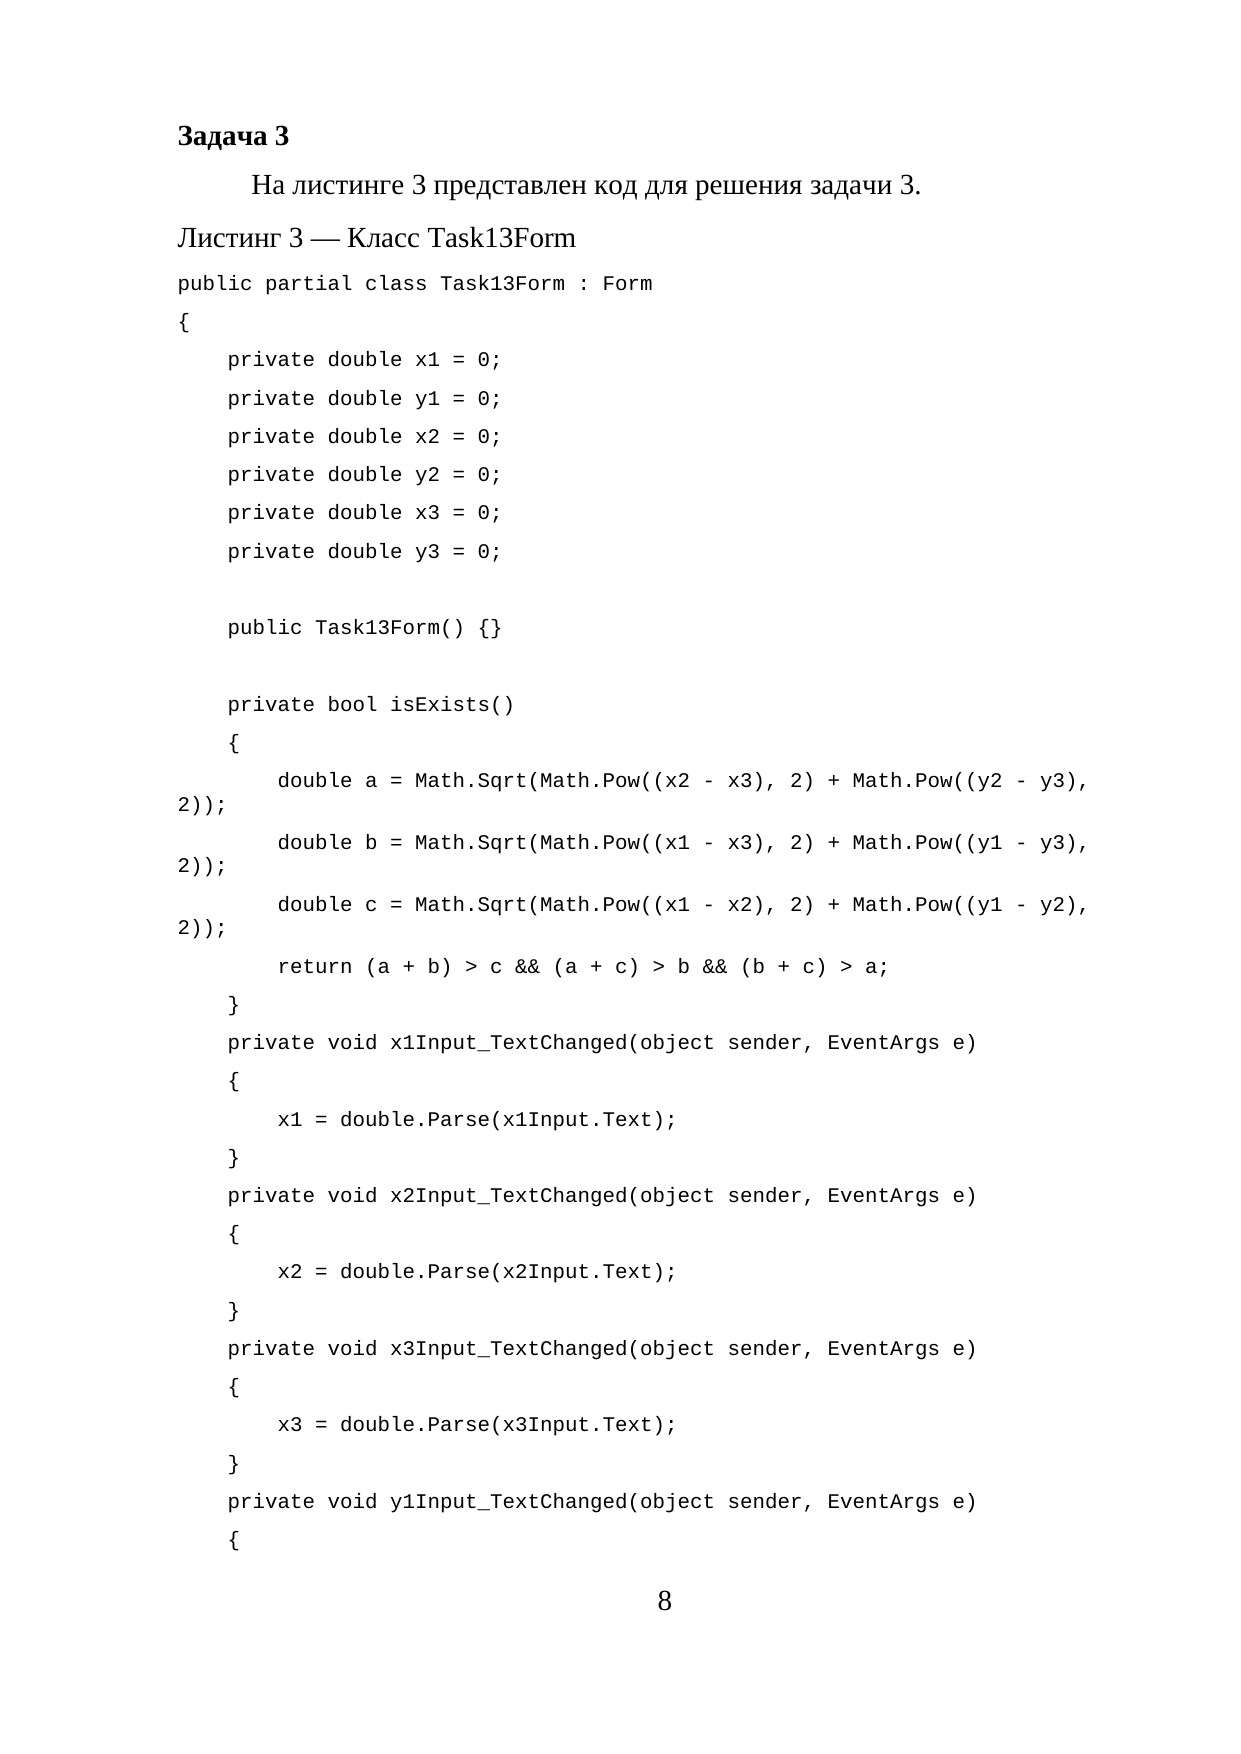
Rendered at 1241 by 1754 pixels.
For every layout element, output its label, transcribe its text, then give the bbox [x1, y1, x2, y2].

text { [177, 732, 1152, 755]
text private double y1 = 0; [177, 388, 1152, 411]
text private void x2Input_TextChanged(object sender, EventArgs e) [177, 1185, 1152, 1209]
text Листинг 3 — Класс Task13Form [177, 220, 1152, 253]
text double b = Math.Sqrt(Math.Pow((x1 - x3), 2) + Math.Pow((y1 - y3), 2)); [177, 832, 1152, 879]
text private double x1 = 0; [177, 349, 1152, 373]
text } [177, 994, 1152, 1017]
text private void y1Input_TextChanged(object sender, EventArgs e) [177, 1491, 1152, 1514]
text { [177, 311, 1152, 335]
text private double y2 = 0; [177, 464, 1152, 488]
text private double x3 = 0; [177, 502, 1152, 526]
text { [177, 1529, 1152, 1553]
text private bool isExists() [177, 693, 1152, 717]
text { [177, 1070, 1152, 1094]
text private void x1Input_TextChanged(object sender, EventArgs e) [177, 1032, 1152, 1056]
text } [177, 1300, 1152, 1323]
text public partial class Task13Form : Form [177, 273, 1152, 297]
text На листинге 3 представлен код для решения задачи 3. [177, 167, 1152, 200]
text } [177, 1147, 1152, 1170]
text } [177, 1453, 1152, 1476]
text return (a + b) > c && (a + c) > b && (b + c) > a; [177, 956, 1152, 979]
text x2 = double.Parse(x2Input.Text); [177, 1261, 1152, 1285]
text x1 = double.Parse(x1Input.Text); [177, 1108, 1152, 1132]
text private void x3Input_TextChanged(object sender, EventArgs e) [177, 1338, 1152, 1362]
text double a = Math.Sqrt(Math.Pow((x2 - x3), 2) + Math.Pow((y2 - y3), 2)); [177, 770, 1152, 817]
text private double x2 = 0; [177, 426, 1152, 449]
subtitle Задача 3 [177, 118, 1152, 152]
text { [177, 1223, 1152, 1247]
text double c = Math.Sqrt(Math.Pow((x1 - x2), 2) + Math.Pow((y1 - y2), 2)); [177, 894, 1152, 941]
text x3 = double.Parse(x3Input.Text); [177, 1414, 1152, 1438]
text private double y3 = 0; [177, 541, 1152, 564]
text { [177, 1376, 1152, 1400]
text public Task13Form() {} [177, 617, 1152, 641]
